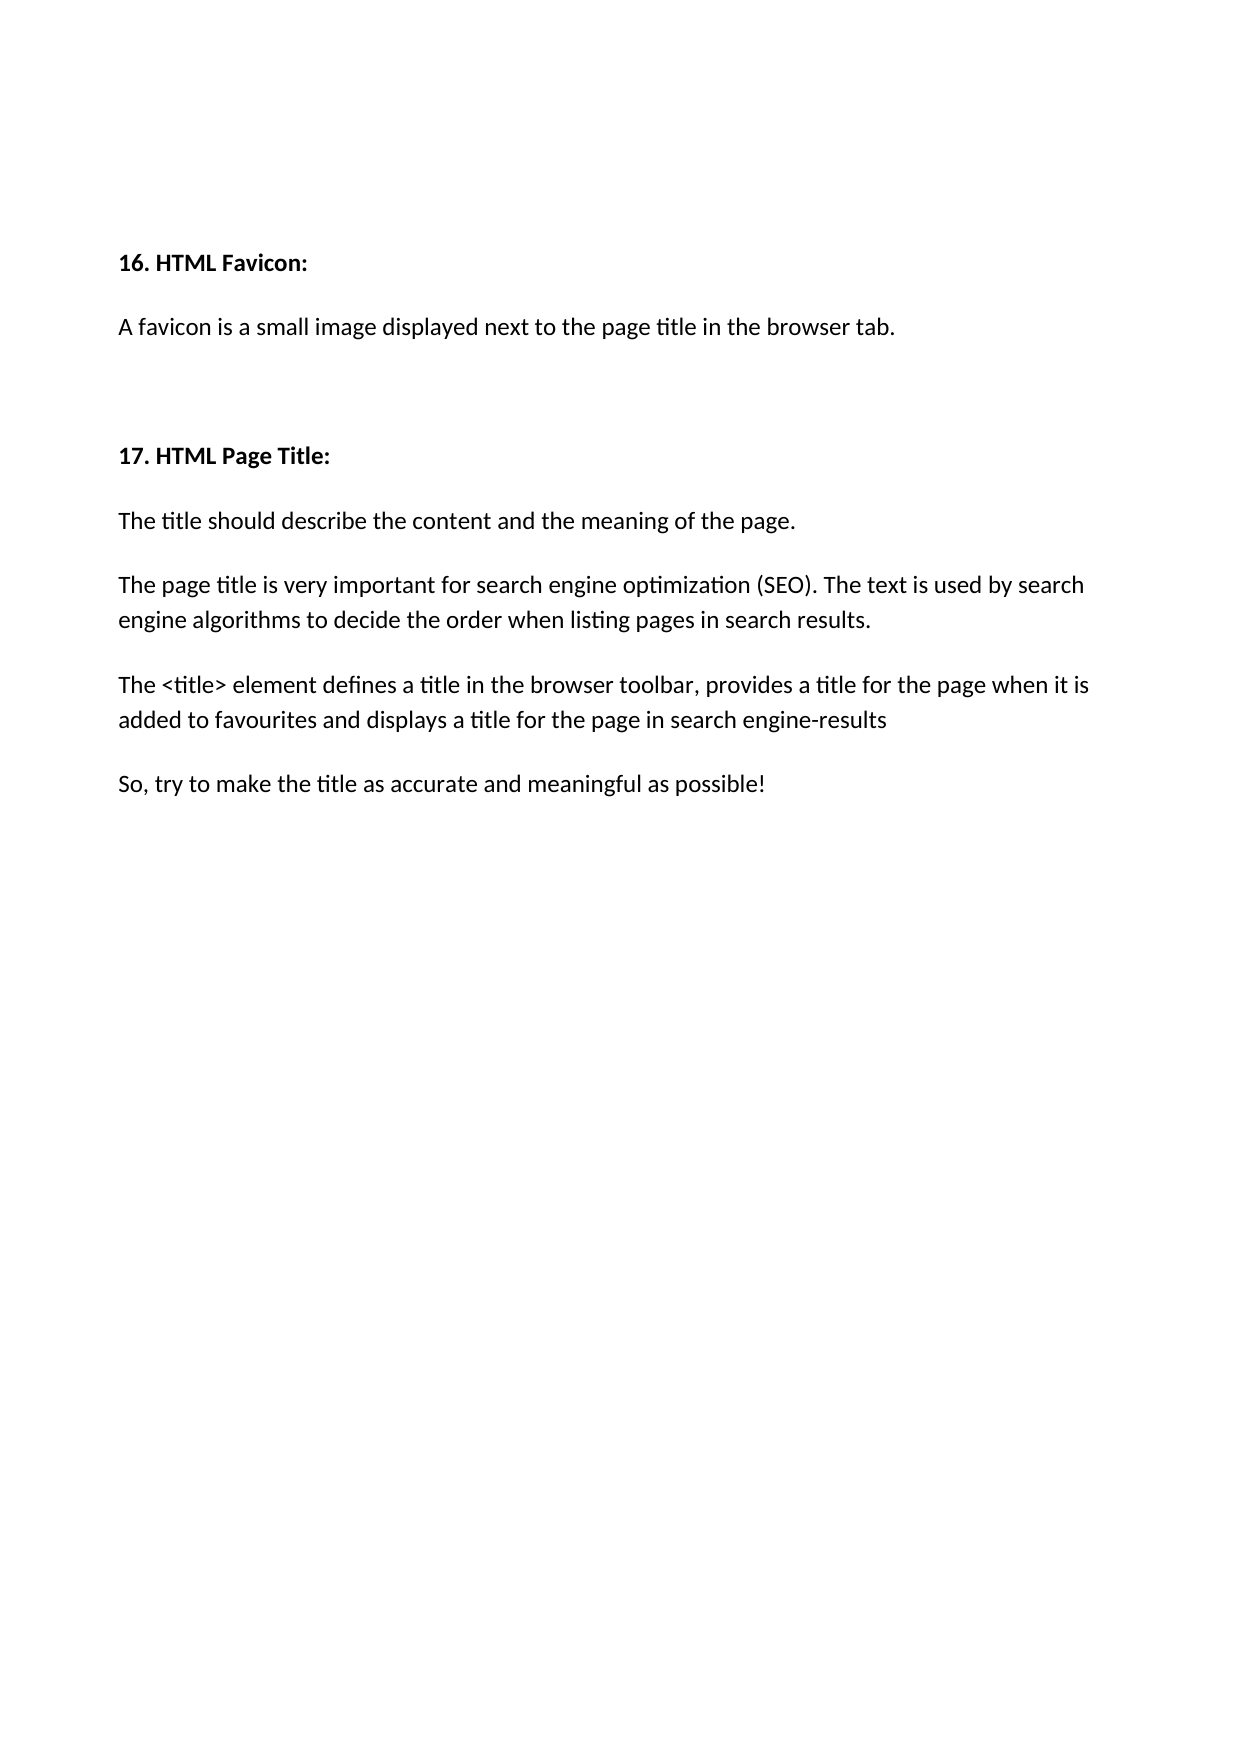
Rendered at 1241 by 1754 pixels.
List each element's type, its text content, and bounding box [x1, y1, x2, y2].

text 17. HTML Page Title: [118, 441, 1122, 471]
text The title should describe the content and the meaning of the page. [118, 505, 1122, 536]
text The page title is very important for search engine optimization (SEO). The text is used by search engine algorithms to decide the order when listing pages in search results. [118, 569, 1122, 635]
text The <title> element defines a title in the browser toolbar, provides a title for the page when it is added to favourites and displays a title for the page in search engine-results [118, 669, 1122, 734]
text So, try to make the title as accurate and meaningful as possible! [118, 768, 1122, 799]
text A favicon is a small image displayed next to the page title in the browser tab. [118, 312, 1122, 342]
text 16. HTML Favicon: [118, 247, 1122, 278]
